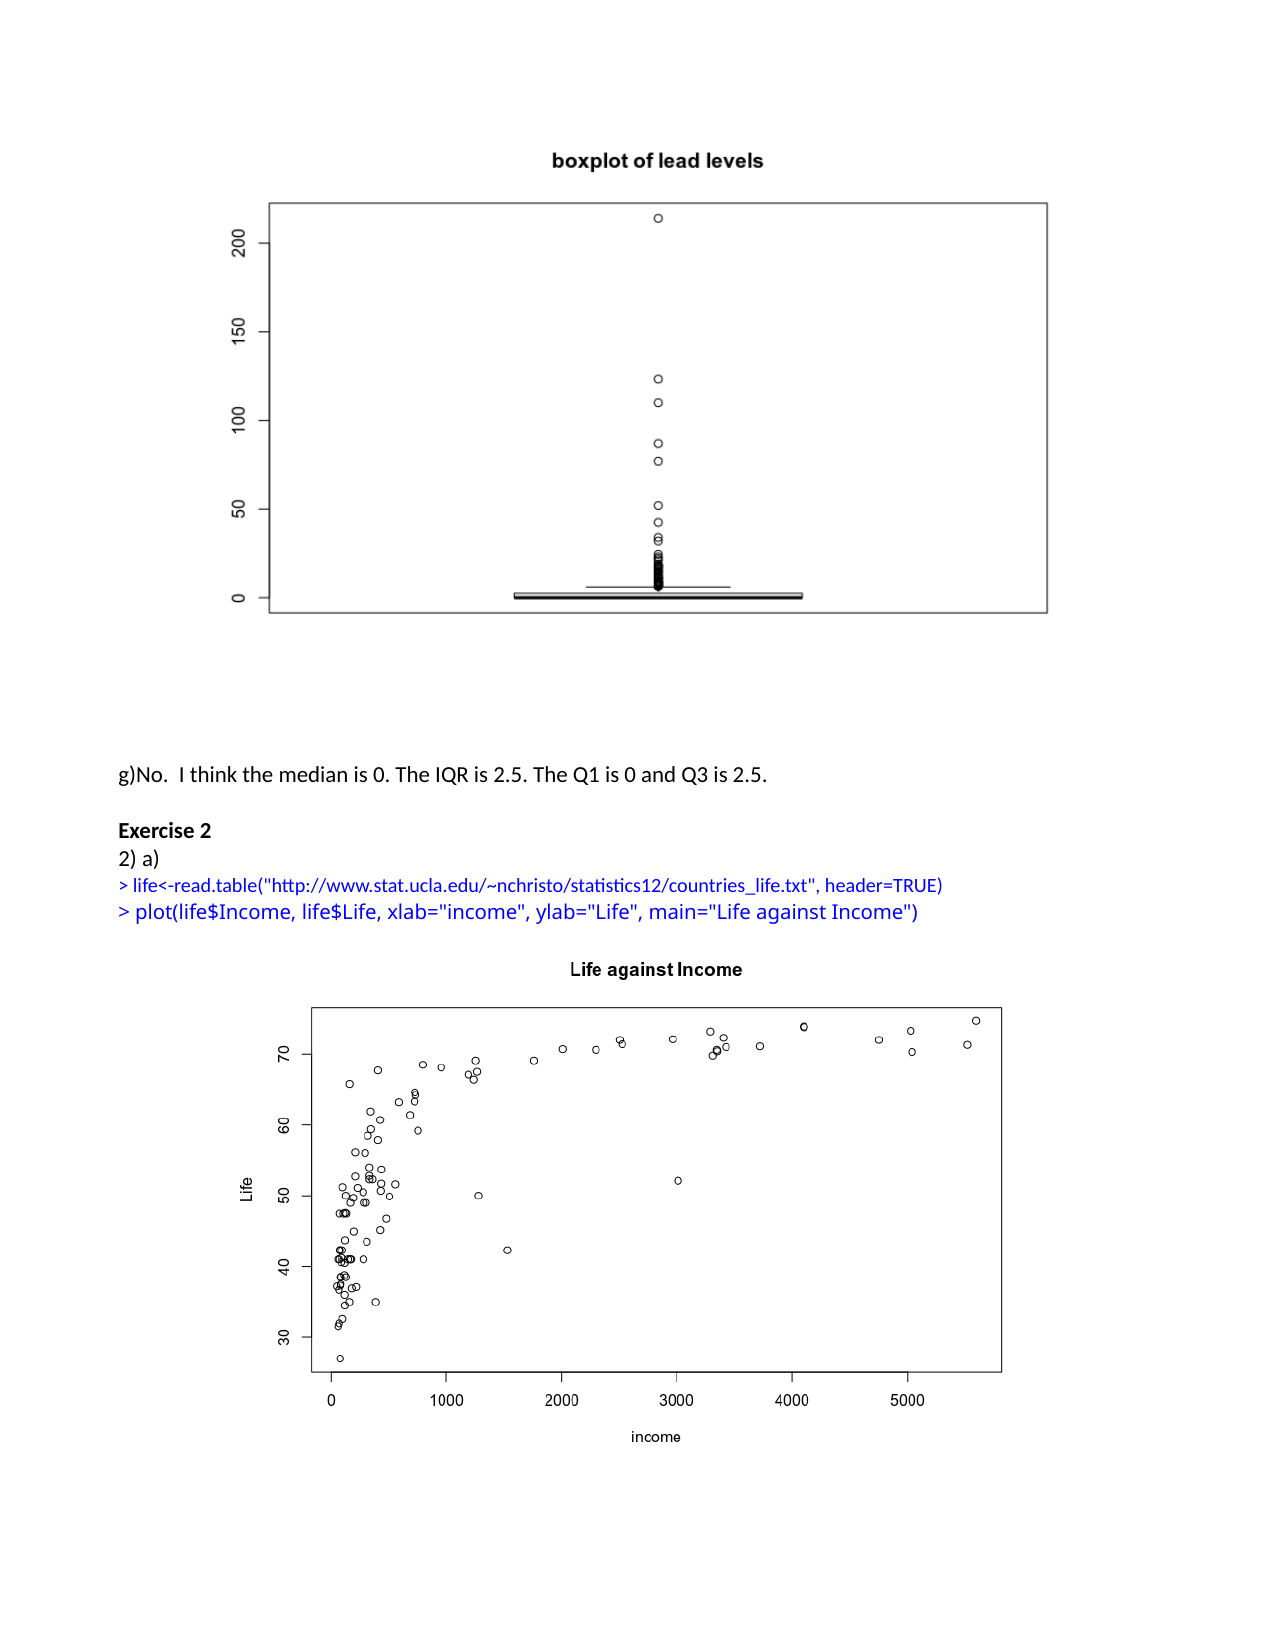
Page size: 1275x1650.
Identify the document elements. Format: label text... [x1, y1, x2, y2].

text Exercise 2 [118, 817, 1157, 844]
text 2) a) [118, 844, 1157, 873]
picture [184, 118, 1091, 719]
text > plot(life$Income, life$Life, xlab="income", ylab="Life", main="Life against Income") [118, 897, 1157, 925]
text > life<-read.table("http://www.stat.ucla.edu/~nchristo/statistics12/countries_life.txt", header=TRUE) [118, 873, 1157, 897]
picture [235, 931, 1040, 1466]
text g)No. I think the median is 0. The IQR is 2.5. The Q1 is 0 and Q3 is 2.5. [118, 761, 1157, 788]
